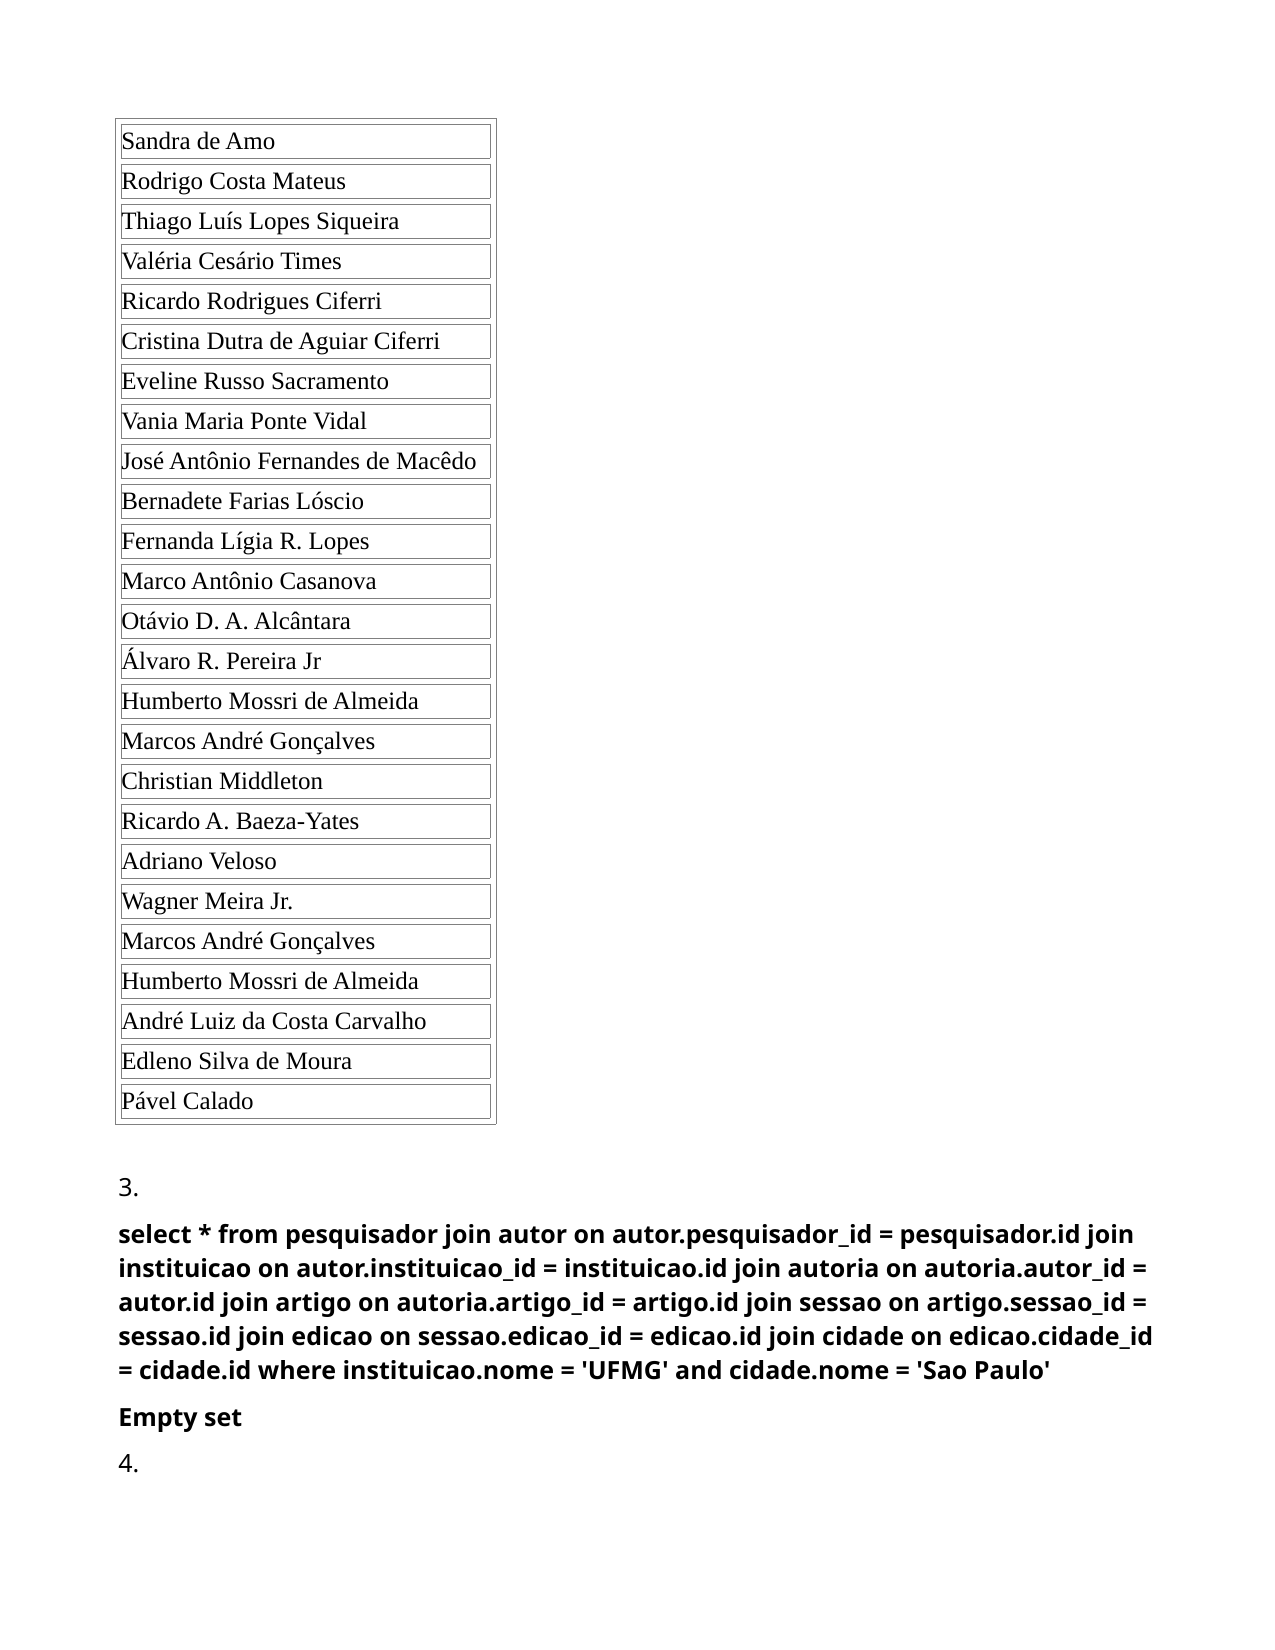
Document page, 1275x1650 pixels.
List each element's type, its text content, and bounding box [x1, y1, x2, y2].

table_cell José Antônio Fernandes de Macêdo [118, 438, 493, 478]
table_cell Ricardo Rodrigues Ciferri [118, 278, 493, 318]
text 4. [118, 1446, 1157, 1480]
table_cell Edleno Silva de Moura [118, 1038, 493, 1078]
table_cell Pável Calado [118, 1078, 493, 1118]
table_cell André Luiz da Costa Carvalho [118, 998, 493, 1038]
table_cell Christian Middleton [118, 758, 493, 798]
text select * from pesquisador join autor on autor.pesquisador_id = pesquisador.id join instituicao on autor.instituicao_id = instituicao.id join autoria on autoria.autor_id = autor.id join artigo on autoria.artigo_id = artigo.id join sessao on artigo.sessao_id = sessao.id join edicao on sessao.edicao_id = edicao.id join cidade on edicao.cidade_id = cidade.id where instituicao.nome = 'UFMG' and cidade.nome = 'Sao Paulo' [118, 1217, 1157, 1387]
table_cell Thiago Luís Lopes Siqueira [118, 198, 493, 238]
table_cell Wagner Meira Jr. [118, 878, 493, 918]
table_cell Vania Maria Ponte Vidal [118, 398, 493, 438]
table_cell Bernadete Farias Lóscio [118, 478, 493, 518]
table_cell Humberto Mossri de Almeida [118, 678, 493, 718]
table_cell Valéria Cesário Times [118, 238, 493, 278]
table_cell Fernanda Lígia R. Lopes [118, 518, 493, 558]
text Empty set [118, 1399, 1157, 1433]
table_cell Cristina Dutra de Aguiar Ciferri [118, 318, 493, 358]
table_cell Marcos André Gonçalves [118, 718, 493, 758]
table_cell Marco Antônio Casanova [118, 558, 493, 598]
table_cell Adriano Veloso [118, 838, 493, 878]
table_cell Rodrigo Costa Mateus [118, 158, 493, 198]
table_cell Sandra de Amo [118, 119, 493, 158]
table_cell Eveline Russo Sacramento [118, 358, 493, 398]
table_cell Otávio D. A. Alcântara [118, 598, 493, 638]
table_cell Marcos André Gonçalves [118, 918, 493, 958]
table_cell Álvaro R. Pereira Jr [118, 638, 493, 678]
table_cell Ricardo A. Baeza-Yates [118, 798, 493, 838]
text 3. [118, 1170, 1157, 1204]
table_cell Humberto Mossri de Almeida [118, 958, 493, 998]
